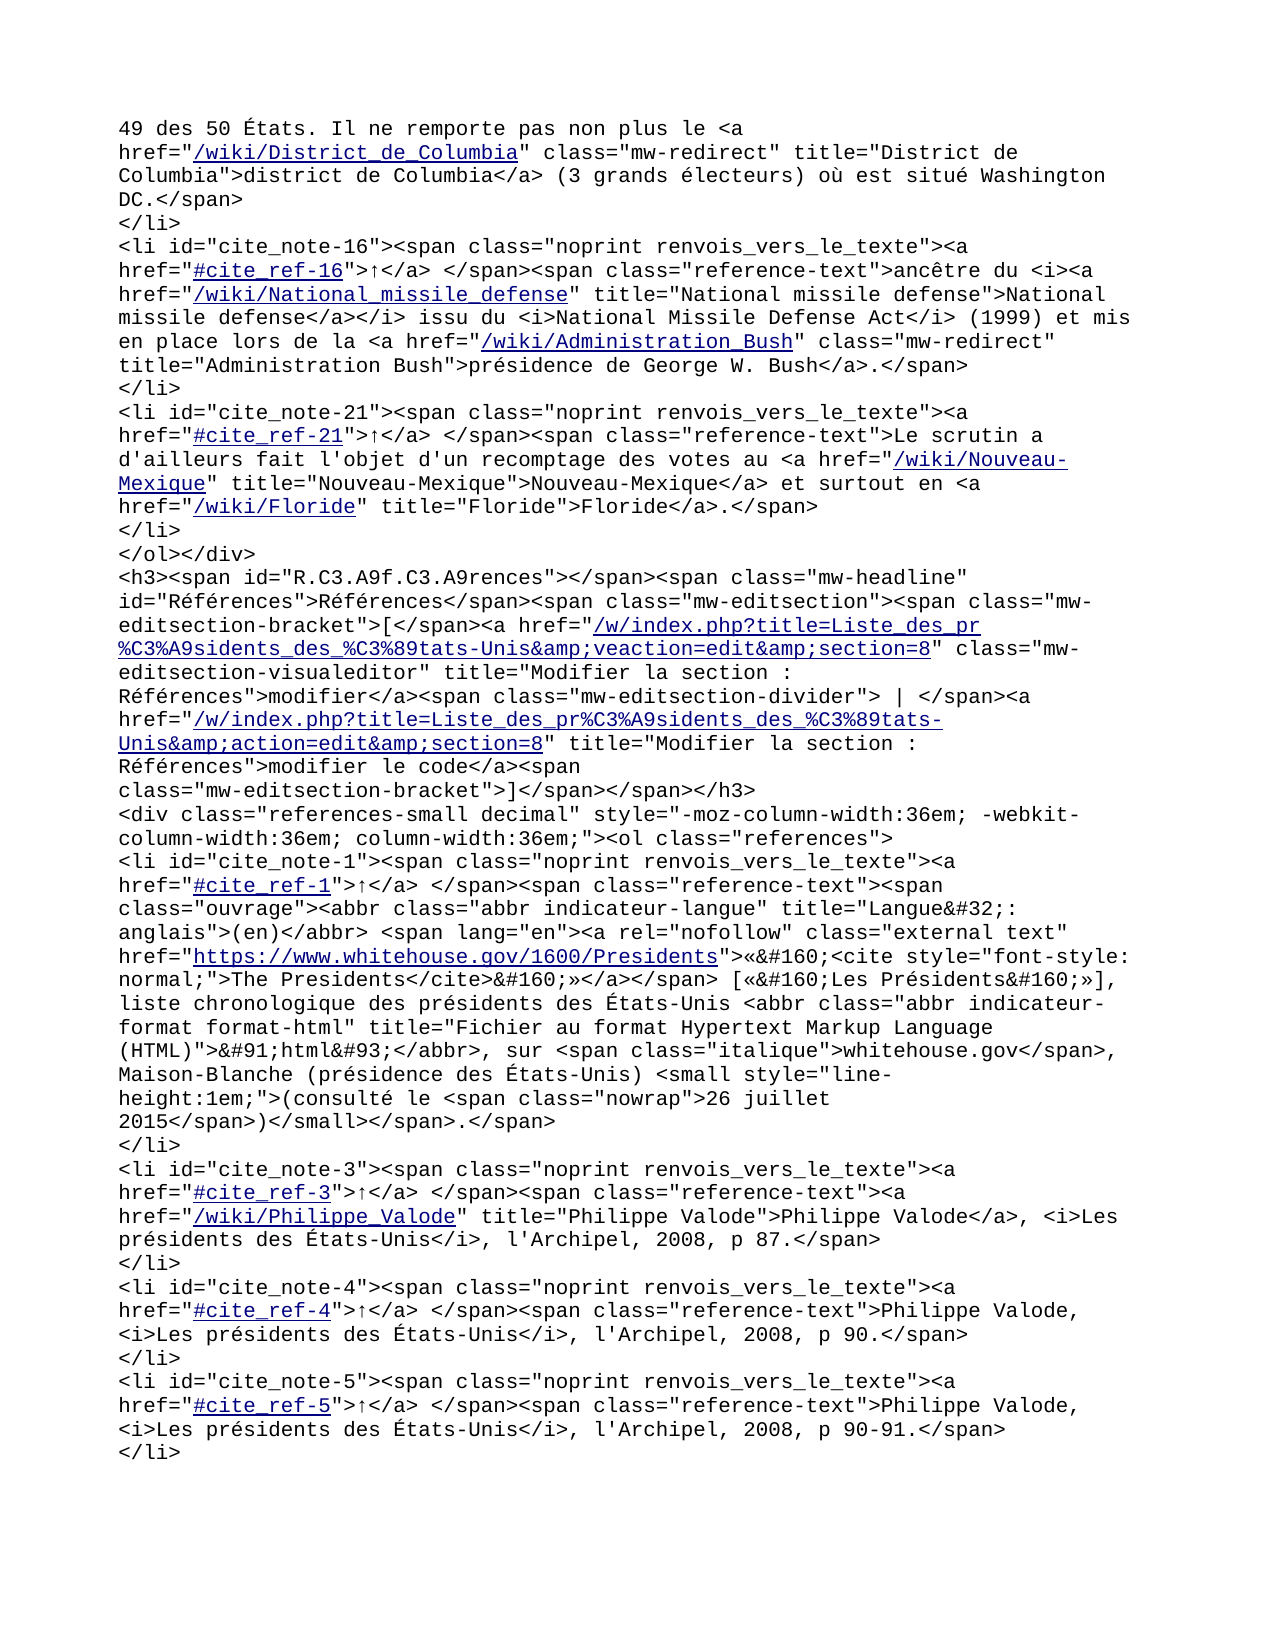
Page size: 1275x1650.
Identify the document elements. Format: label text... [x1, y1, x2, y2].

text </li> [118, 1253, 1157, 1277]
text <div class="references-small decimal" style="-moz-column-width:36em; -webkit-column-width:36em; column-width:36em;"><ol class="references"> [118, 804, 1157, 851]
text <li id="cite_note-4"><span class="noprint renvois_vers_le_texte"><a href="#cite_ref-4">↑</a> </span><span class="reference-text">Philippe Valode, <i>Les présidents des États-Unis</i>, l'Archipel, 2008, p 90.</span> [118, 1277, 1157, 1348]
text <h3><span id="R.C3.A9f.C3.A9rences"></span><span class="mw-headline" id="Références">Références</span><span class="mw-editsection"><span class="mw-editsection-bracket">[</span><a href="/w/index.php?title=Liste_des_pr%C3%A9sidents_des_%C3%89tats-Unis&amp;veaction=edit&amp;section=8" class="mw-editsection-visualeditor" title="Modifier la section : Références">modifier</a><span class="mw-editsection-divider"> | </span><a href="/w/index.php?title=Liste_des_pr%C3%A9sidents_des_%C3%89tats-Unis&amp;action=edit&amp;section=8" title="Modifier la section : Références">modifier le code</a><span class="mw-editsection-bracket">]</span></span></h3> [118, 567, 1157, 804]
text </ol></div> [118, 544, 1157, 567]
text <li id="cite_note-5"><span class="noprint renvois_vers_le_texte"><a href="#cite_ref-5">↑</a> </span><span class="reference-text">Philippe Valode, <i>Les présidents des États-Unis</i>, l'Archipel, 2008, p 90-91.</span> [118, 1371, 1157, 1442]
text 49 des 50 États. Il ne remporte pas non plus le <a href="/wiki/District_de_Columbia" class="mw-redirect" title="District de Columbia">district de Columbia</a> (3 grands électeurs) où est situé Washington DC.</span> [118, 118, 1157, 213]
text <li id="cite_note-16"><span class="noprint renvois_vers_le_texte"><a href="#cite_ref-16">↑</a> </span><span class="reference-text">ancêtre du <i><a href="/wiki/National_missile_defense" title="National missile defense">National missile defense</a></i> issu du <i>National Missile Defense Act</i> (1999) et mis en place lors de la <a href="/wiki/Administration_Bush" class="mw-redirect" title="Administration Bush">présidence de George W. Bush</a>.</span> [118, 236, 1157, 378]
text <li id="cite_note-3"><span class="noprint renvois_vers_le_texte"><a href="#cite_ref-3">↑</a> </span><span class="reference-text"><a href="/wiki/Philippe_Valode" title="Philippe Valode">Philippe Valode</a>, <i>Les présidents des États-Unis</i>, l'Archipel, 2008, p 87.</span> [118, 1158, 1157, 1253]
text </li> [118, 378, 1157, 402]
text </li> [118, 213, 1157, 236]
text </li> [118, 520, 1157, 544]
text </li> [118, 1135, 1157, 1158]
text </li> [118, 1442, 1157, 1466]
text <li id="cite_note-21"><span class="noprint renvois_vers_le_texte"><a href="#cite_ref-21">↑</a> </span><span class="reference-text">Le scrutin a d'ailleurs fait l'objet d'un recomptage des votes au <a href="/wiki/Nouveau-Mexique" title="Nouveau-Mexique">Nouveau-Mexique</a> et surtout en <a href="/wiki/Floride" title="Floride">Floride</a>.</span> [118, 402, 1157, 520]
text </li> [118, 1348, 1157, 1371]
text <li id="cite_note-1"><span class="noprint renvois_vers_le_texte"><a href="#cite_ref-1">↑</a> </span><span class="reference-text"><span class="ouvrage"><abbr class="abbr indicateur-langue" title="Langue&#32;: anglais">(en)</abbr> <span lang="en"><a rel="nofollow" class="external text" href="https://www.whitehouse.gov/1600/Presidents">«&#160;<cite style="font-style: normal;">The Presidents</cite>&#160;»</a></span> [«&#160;Les Présidents&#160;»], liste chronologique des présidents des États-Unis <abbr class="abbr indicateur-format format-html" title="Fichier au format Hypertext Markup Language (HTML)">&#91;html&#93;</abbr>, sur <span class="italique">whitehouse.gov</span>, Maison-Blanche (présidence des États-Unis) <small style="line-height:1em;">(consulté le <span class="nowrap">26 juillet 2015</span>)</small></span>.</span> [118, 851, 1157, 1135]
